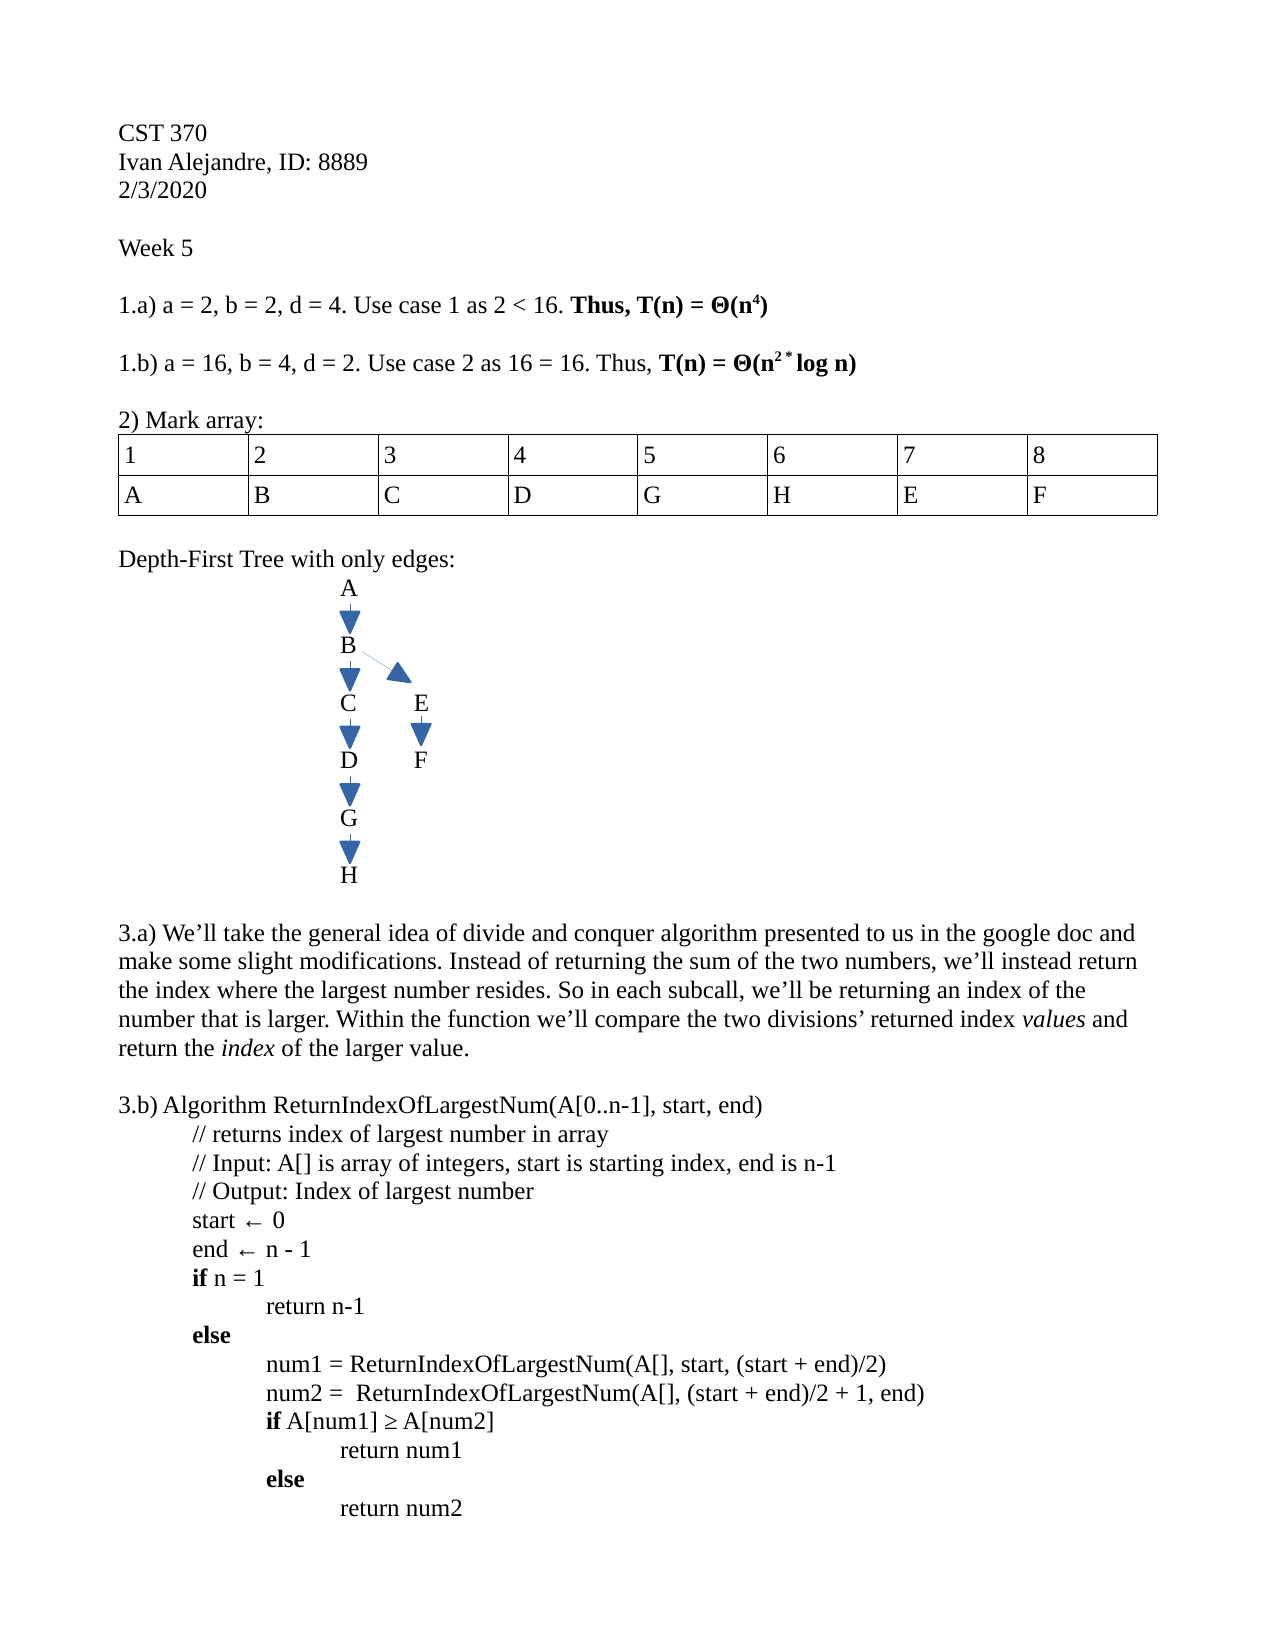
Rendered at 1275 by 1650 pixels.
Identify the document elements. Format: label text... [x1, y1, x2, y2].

table_cell F [1028, 476, 1157, 515]
text num1 = ReturnIndexOfLargestNum(A[], start, (start + end)/2) [118, 1349, 1157, 1378]
text G [118, 803, 1157, 831]
text B [118, 630, 1157, 659]
text Week 5 [118, 233, 1157, 262]
text // Input: A[] is array of integers, start is starting index, end is n-1 [118, 1148, 1157, 1176]
table_header 7 [898, 435, 1027, 475]
text return num2 [118, 1493, 1157, 1521]
text end ← n - 1 [118, 1234, 1157, 1263]
text 3.a) We’ll take the general idea of divide and conquer algorithm presented to us in the google doc and make some slight modifications. Instead of returning the sum of the two numbers, we’ll instead return the index where the largest number resides. So in each subcall, we’ll be returning an index of the number that is larger. Within the function we’ll compare the two divisions’ returned index values and return the index of the larger value. [118, 918, 1157, 1061]
table_cell C [379, 476, 508, 515]
text Depth-First Tree with only edges: [118, 544, 1157, 573]
text else [118, 1320, 1157, 1349]
table_cell G [638, 476, 767, 515]
table_header 2 [249, 435, 378, 475]
text return num1 [118, 1435, 1157, 1464]
table_header 1 [119, 435, 248, 475]
text Ivan Alejandre, ID: 8889 [118, 147, 1157, 176]
text 1.b) a = 16, b = 4, d = 2. Use case 2 as 16 = 16. Thus, T(n) = Θ(n2 * log n) [118, 348, 1157, 377]
text 2/3/2020 [118, 176, 1157, 204]
table_header 3 [379, 435, 508, 475]
text // returns index of largest number in array [118, 1119, 1157, 1148]
text if n = 1 [118, 1263, 1157, 1291]
text if A[num1] ≥ A[num2] [118, 1406, 1157, 1435]
table_cell E [898, 476, 1027, 515]
text return n-1 [118, 1291, 1157, 1320]
table_cell H [768, 476, 897, 515]
table_cell B [249, 476, 378, 515]
table_header 8 [1028, 435, 1157, 475]
text 1.a) a = 2, b = 2, d = 4. Use case 1 as 2 < 16. Thus, T(n) = Θ(n4) [118, 291, 1157, 319]
text else [118, 1464, 1157, 1493]
text // Output: Index of largest number [118, 1176, 1157, 1205]
table_header 4 [509, 435, 637, 475]
text A [118, 573, 1157, 601]
table_cell A [119, 476, 248, 515]
text H [118, 860, 1157, 889]
table_cell D [509, 476, 637, 515]
text CST 370 [118, 118, 1157, 147]
text 2) Mark array: [118, 406, 1157, 434]
text start ← 0 [118, 1205, 1157, 1234]
text 3.b) Algorithm ReturnIndexOfLargestNum(A[0..n-1], start, end) [118, 1090, 1157, 1119]
table_header 6 [768, 435, 897, 475]
table_header 5 [638, 435, 767, 475]
text D F [118, 745, 1157, 774]
text num2 = ReturnIndexOfLargestNum(A[], (start + end)/2 + 1, end) [118, 1378, 1157, 1406]
text C E [118, 688, 1157, 716]
